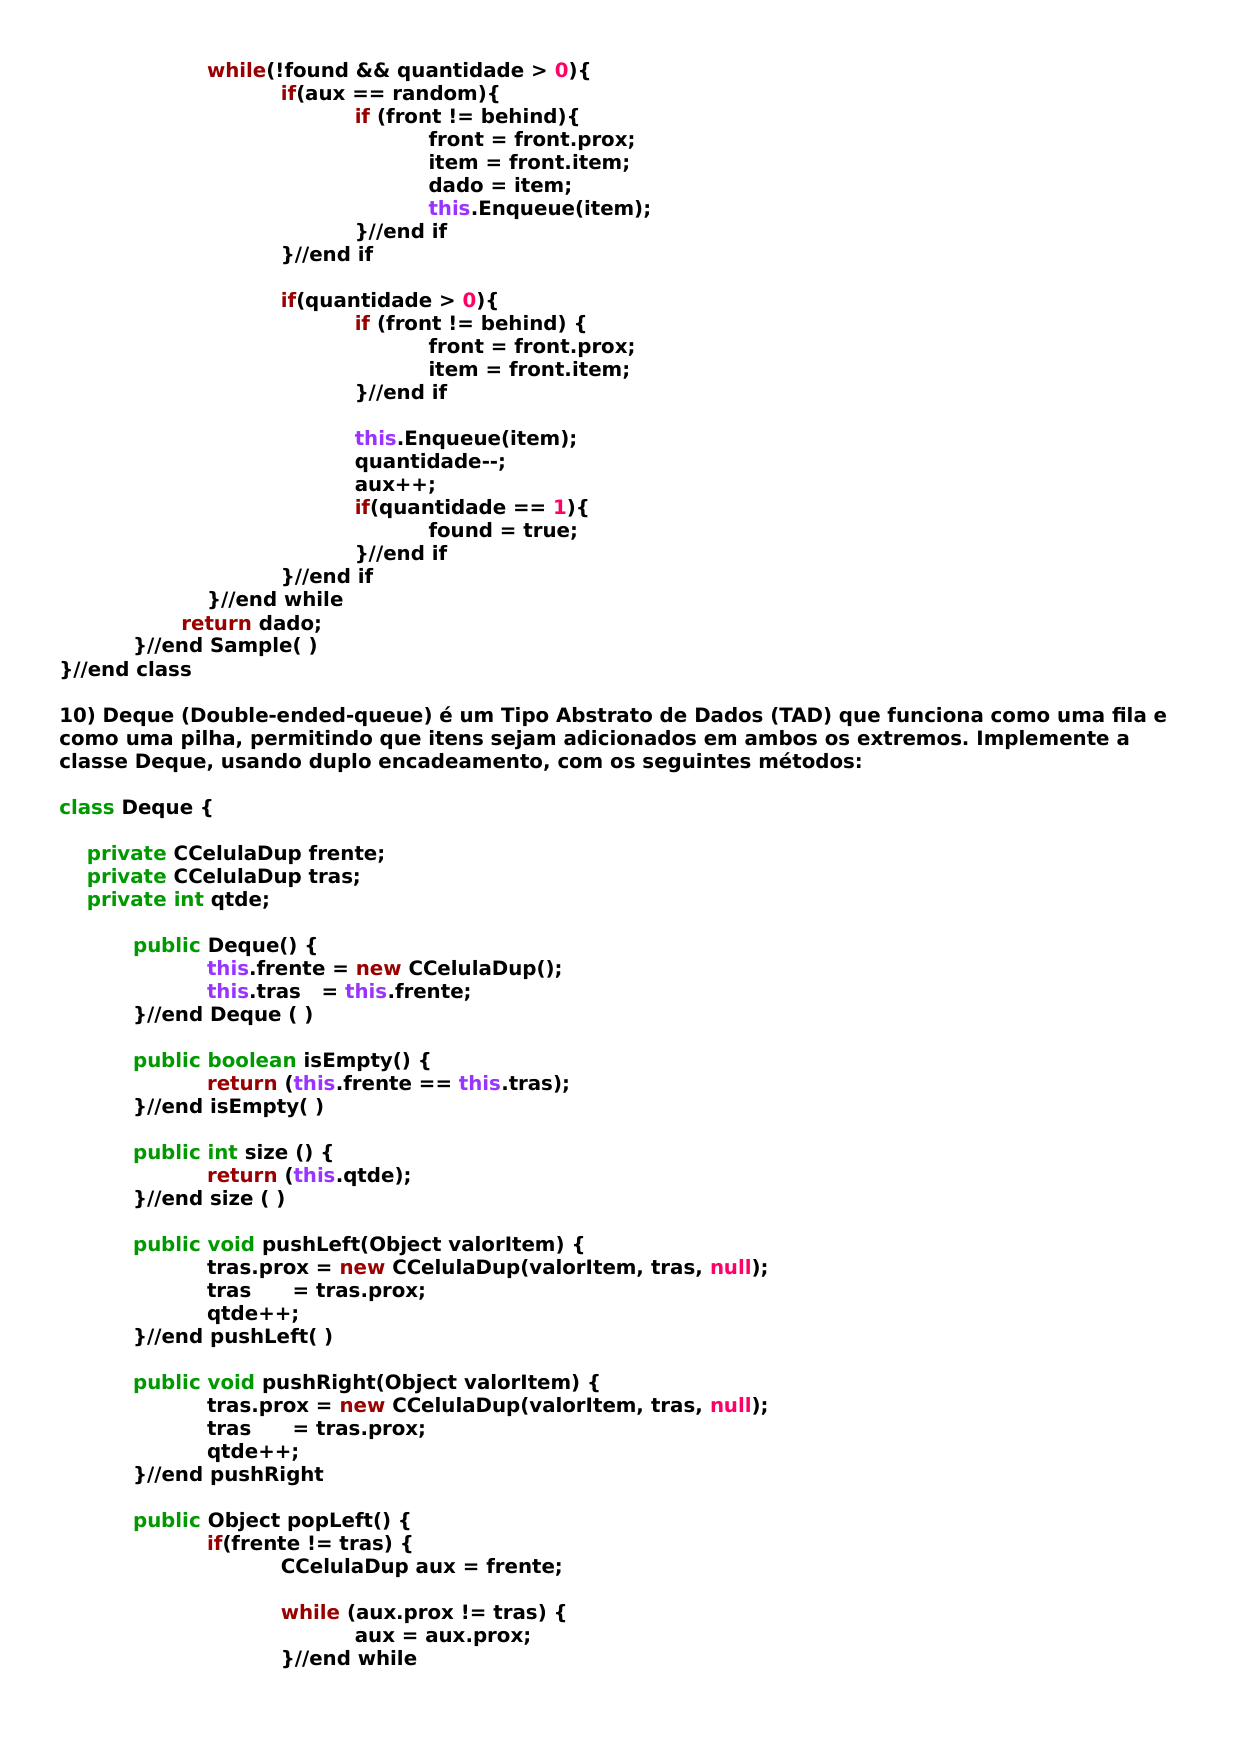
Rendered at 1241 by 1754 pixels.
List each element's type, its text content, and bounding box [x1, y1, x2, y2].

text aux = aux.prox; [59, 1624, 1181, 1647]
text }//end if [59, 381, 1181, 404]
text aux++; [59, 473, 1181, 496]
text }//end Deque ( ) [59, 1003, 1181, 1026]
text }//end while [59, 588, 1181, 612]
text CCelulaDup aux = frente; [59, 1555, 1181, 1578]
text return (this.frente == this.tras); [59, 1072, 1181, 1095]
text }//end if [59, 220, 1181, 243]
text }//end isEmpty( ) [59, 1095, 1181, 1118]
text }//end Sample( ) [59, 634, 1181, 658]
text front = front.prox; [59, 335, 1181, 358]
text while (aux.prox != tras) { [59, 1601, 1181, 1624]
text qtde++; [59, 1302, 1181, 1325]
text qtde++; [59, 1440, 1181, 1463]
text this.tras = this.frente; [59, 980, 1181, 1003]
text }//end class [59, 658, 1181, 681]
text }//end if [59, 566, 1181, 588]
text }//end pushLeft( ) [59, 1325, 1181, 1348]
text private CCelulaDup frente; [59, 842, 1181, 865]
text }//end if [59, 542, 1181, 566]
text }//end if [59, 243, 1181, 266]
text class Deque { [59, 796, 1181, 819]
text return (this.qtde); [59, 1164, 1181, 1187]
text this.frente = new CCelulaDup(); [59, 957, 1181, 980]
text item = front.item; [59, 151, 1181, 174]
text public Deque() { [59, 934, 1181, 957]
text public int size () { [59, 1141, 1181, 1164]
text quantidade--; [59, 450, 1181, 473]
text tras = tras.prox; [59, 1417, 1181, 1440]
text private CCelulaDup tras; [59, 865, 1181, 888]
text tras = tras.prox; [59, 1279, 1181, 1302]
text front = front.prox; [59, 128, 1181, 151]
text this.Enqueue(item); [59, 197, 1181, 220]
text public boolean isEmpty() { [59, 1049, 1181, 1072]
text dado = item; [59, 174, 1181, 197]
text if(aux == random){ [59, 82, 1181, 105]
text if (front != behind){ [59, 105, 1181, 128]
text tras.prox = new CCelulaDup(valorItem, tras, null); [59, 1256, 1181, 1279]
text public Object popLeft() { [59, 1509, 1181, 1532]
text this.Enqueue(item); [59, 427, 1181, 450]
text public void pushLeft(Object valorItem) { [59, 1233, 1181, 1256]
text private int qtde; [59, 888, 1181, 911]
text }//end pushRight [59, 1463, 1181, 1486]
text if(quantidade == 1){ [59, 496, 1181, 519]
text if (front != behind) { [59, 312, 1181, 335]
text if(quantidade > 0){ [59, 289, 1181, 312]
text }//end while [59, 1647, 1181, 1671]
text found = true; [59, 519, 1181, 542]
text while(!found && quantidade > 0){ [59, 59, 1181, 82]
text tras.prox = new CCelulaDup(valorItem, tras, null); [59, 1394, 1181, 1417]
text item = front.item; [59, 358, 1181, 381]
text }//end size ( ) [59, 1187, 1181, 1210]
text return dado; [59, 612, 1181, 634]
text 10) Deque (Double-ended-queue) é um Tipo Abstrato de Dados (TAD) que funciona como uma fila e como uma pilha, permitindo que itens sejam adicionados em ambos os extremos. Implemente a classe Deque, usando duplo encadeamento, com os seguintes métodos: [59, 704, 1181, 773]
text public void pushRight(Object valorItem) { [59, 1371, 1181, 1394]
text if(frente != tras) { [59, 1532, 1181, 1555]
